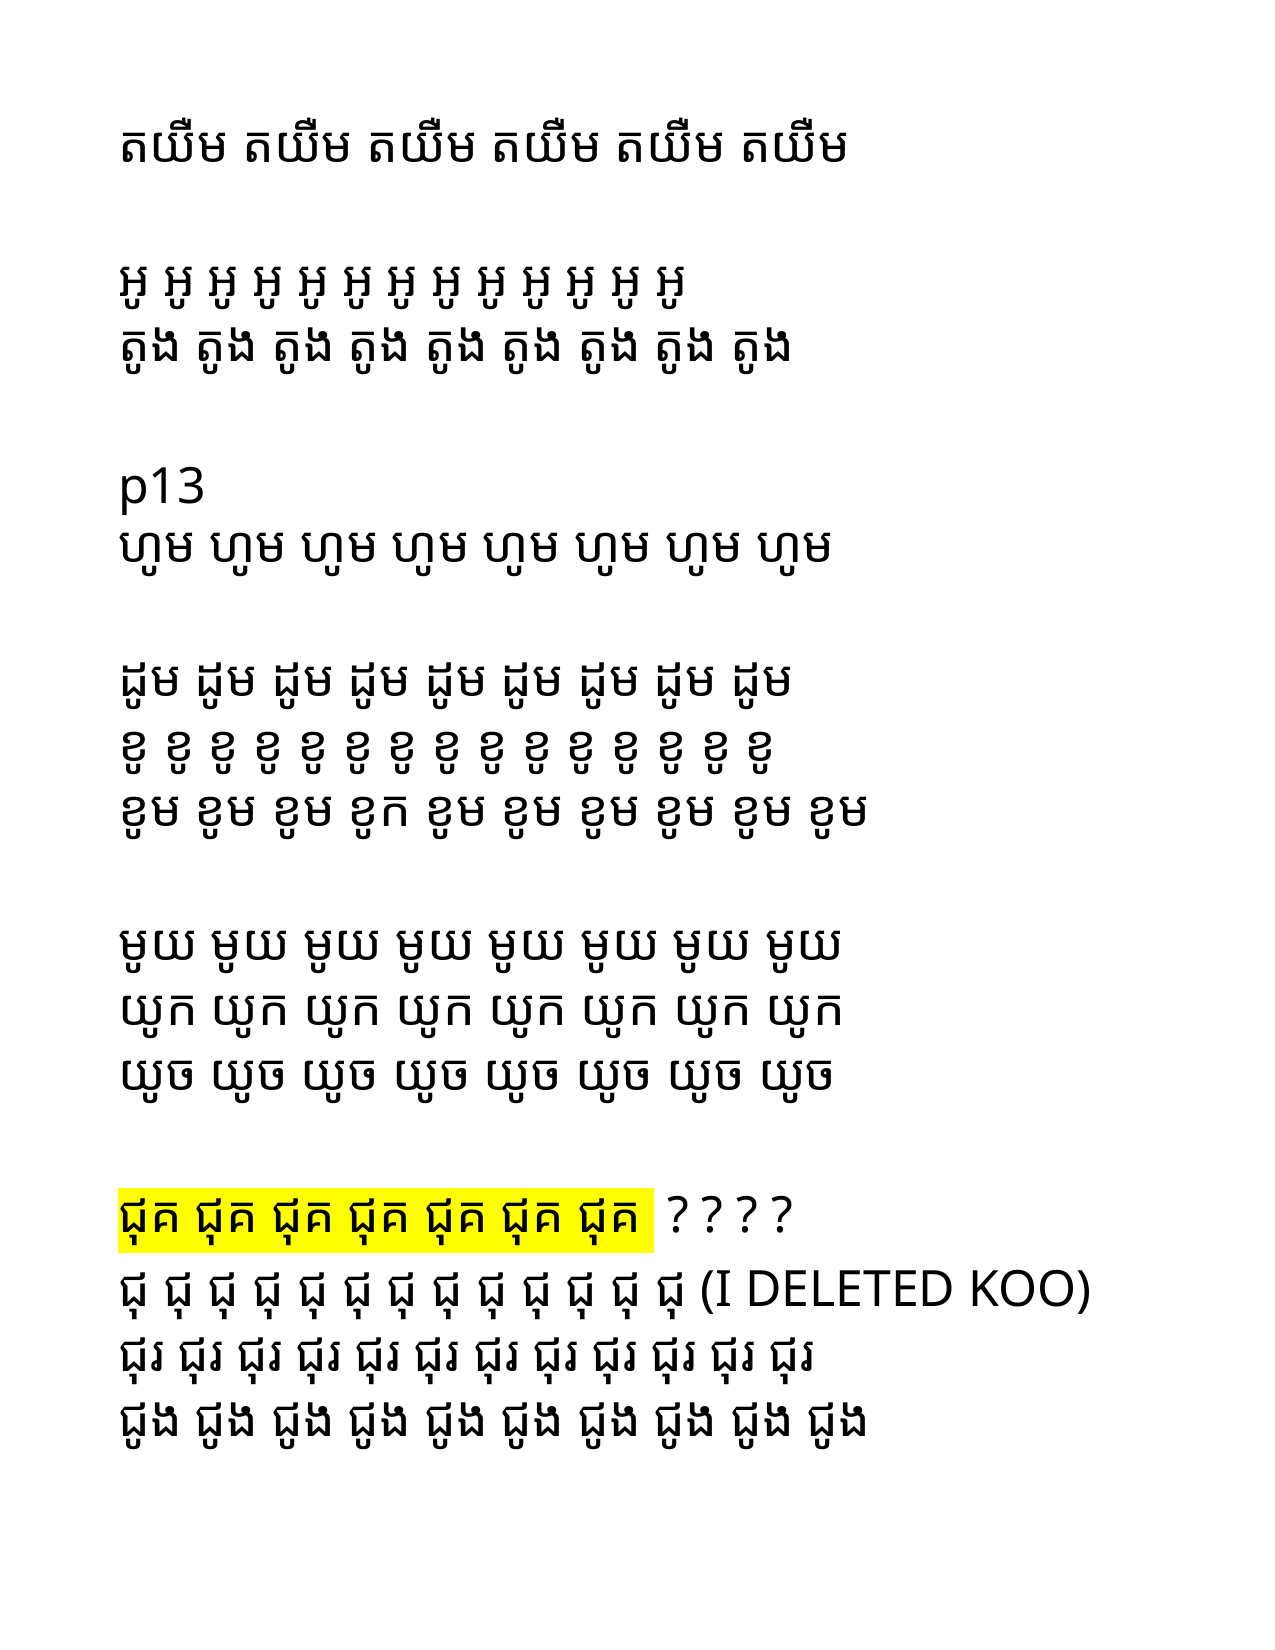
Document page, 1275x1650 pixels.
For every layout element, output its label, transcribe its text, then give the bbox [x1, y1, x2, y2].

text ជូង ជូង ជូង ជូង ជូង ជូង ជូង ជូង ជូង ជូង [118, 1392, 1157, 1457]
text យូក យូក យូក យូក យូក យូក យូក យូក [118, 980, 1157, 1046]
text ហូម ហូម ហូម ហូម ហូម ហូម ហូម ហូម [118, 518, 1157, 583]
text ជុគ ជុគ ជុគ ជុគ ជុគ ជុគ ជុគ ? ? ? ? [118, 1179, 1157, 1253]
text តយឺម តយឺម តយឺម តយឺម តយឺម តយឺម [118, 118, 1157, 183]
text អូ អូ អូ អូ អូ អូ អូ អូ អូ អូ អូ អូ អូ [118, 251, 1157, 317]
text p13 [118, 450, 1157, 518]
text យូច យូច យូច យូច យូច យូច យូច យូច [118, 1046, 1157, 1111]
text ដូម ដូម ដូម ដូម ដូម ដូម ដូម ដូម ដូម [118, 651, 1157, 717]
text ជុ ជុ ជុ ជុ ជុ ជុ ជុ ជុ ជុ ជុ ជុ ជុ ជុ (I DELETED KOO) [118, 1253, 1157, 1327]
text ខូ ខូ ខូ ខូ ខូ ខូ ខូ ខូ ខូ ខូ ខូ ខូ ខូ ខូ ខូ [118, 717, 1157, 782]
text តូង តូង តូង តូង តូង តូង តូង តូង តូង [118, 317, 1157, 382]
text មូយ មូយ មូយ មូយ មូយ មូយ មូយ មូយ [118, 915, 1157, 980]
text ខូម ខូម ខូម ខូក ខូម ខូម ខូម ខូម ខូម ខូម [118, 782, 1157, 847]
text ជុរ ជុរ ជុរ ជុរ ជុរ ជុរ ជុរ ជុរ ជុរ ជុរ ជុរ ជុរ [118, 1327, 1157, 1392]
